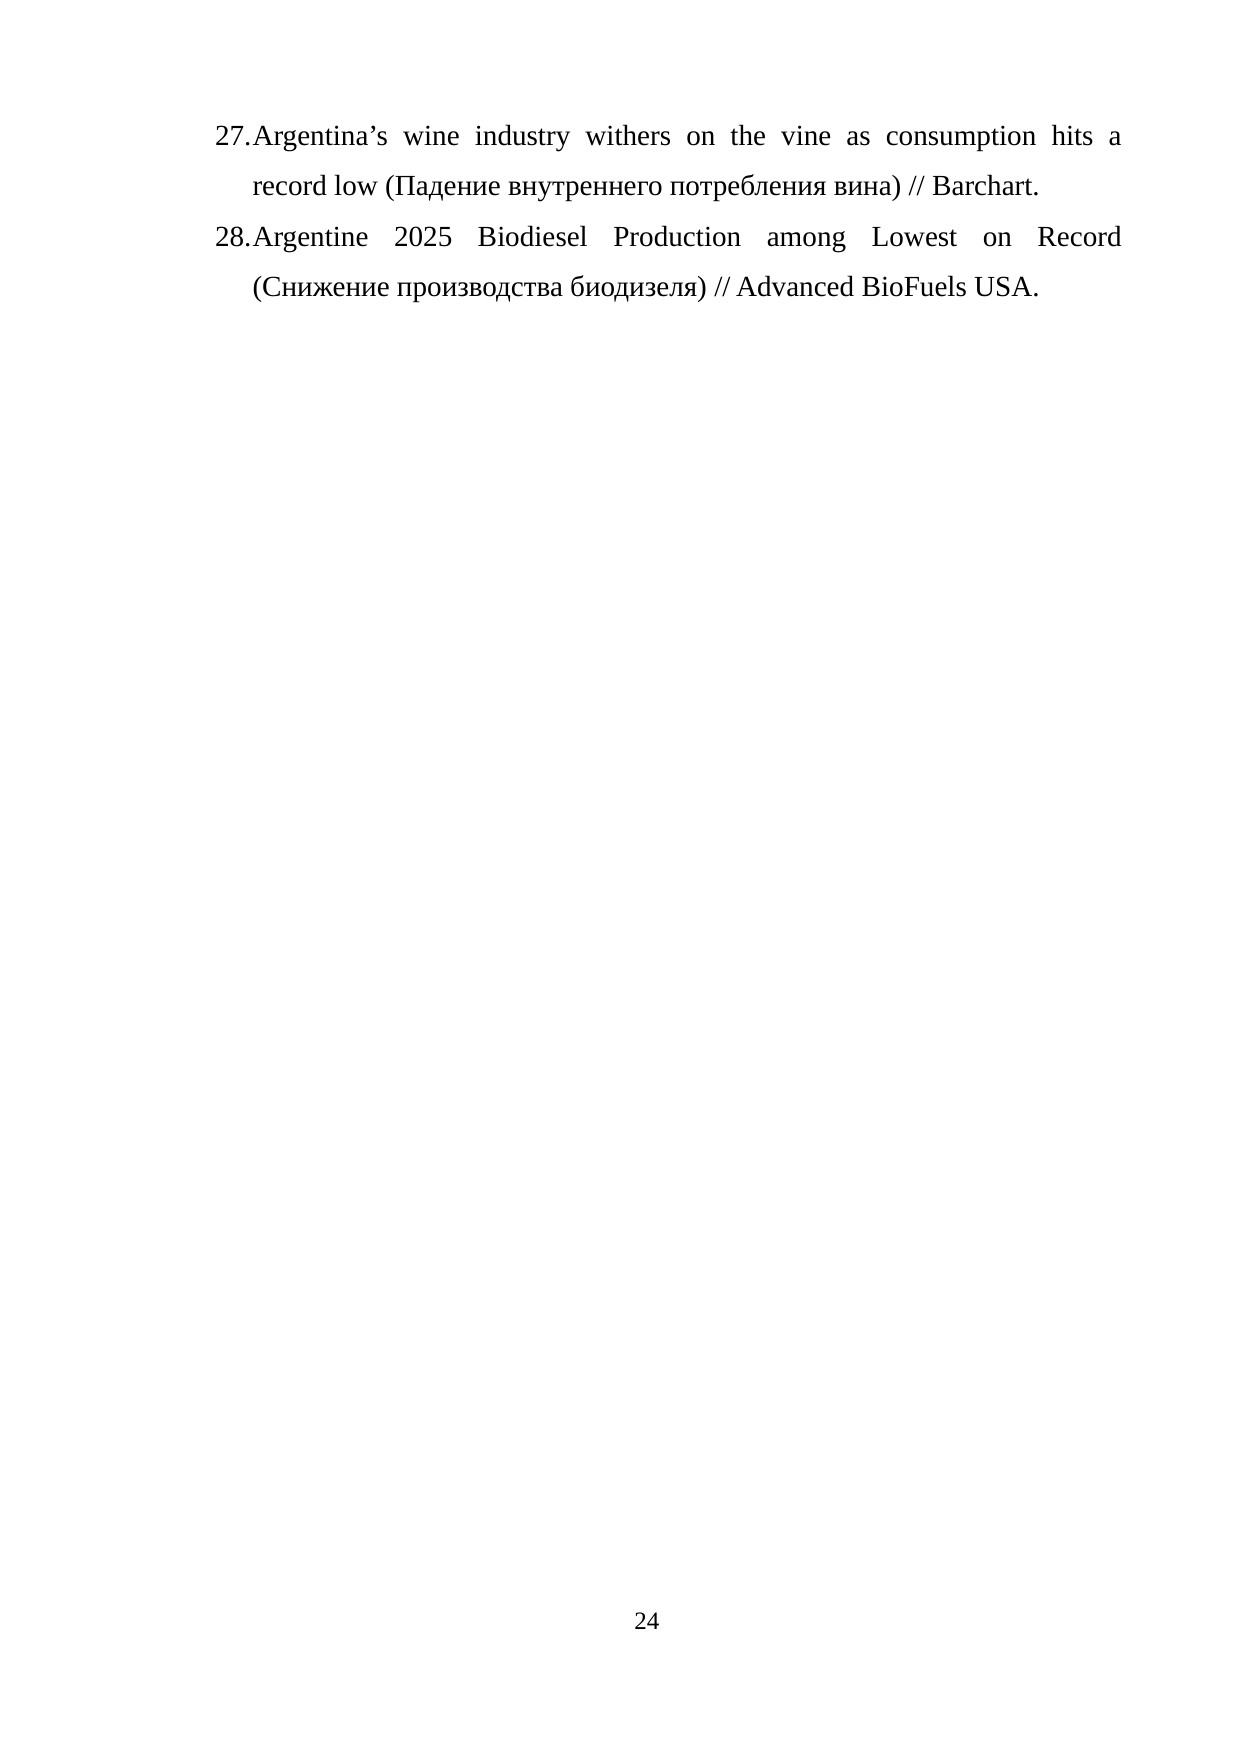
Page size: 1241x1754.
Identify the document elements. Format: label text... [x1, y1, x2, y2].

list Argentine 2025 Biodiesel Production among Lowest on Record (Снижение производства биодизеля) // Advanced BioFuels USA. [215, 219, 1122, 303]
list Argentina’s wine industry withers on the vine as consumption hits a record low (Падение внутреннего потребления вина) // Barchart. [215, 118, 1122, 202]
